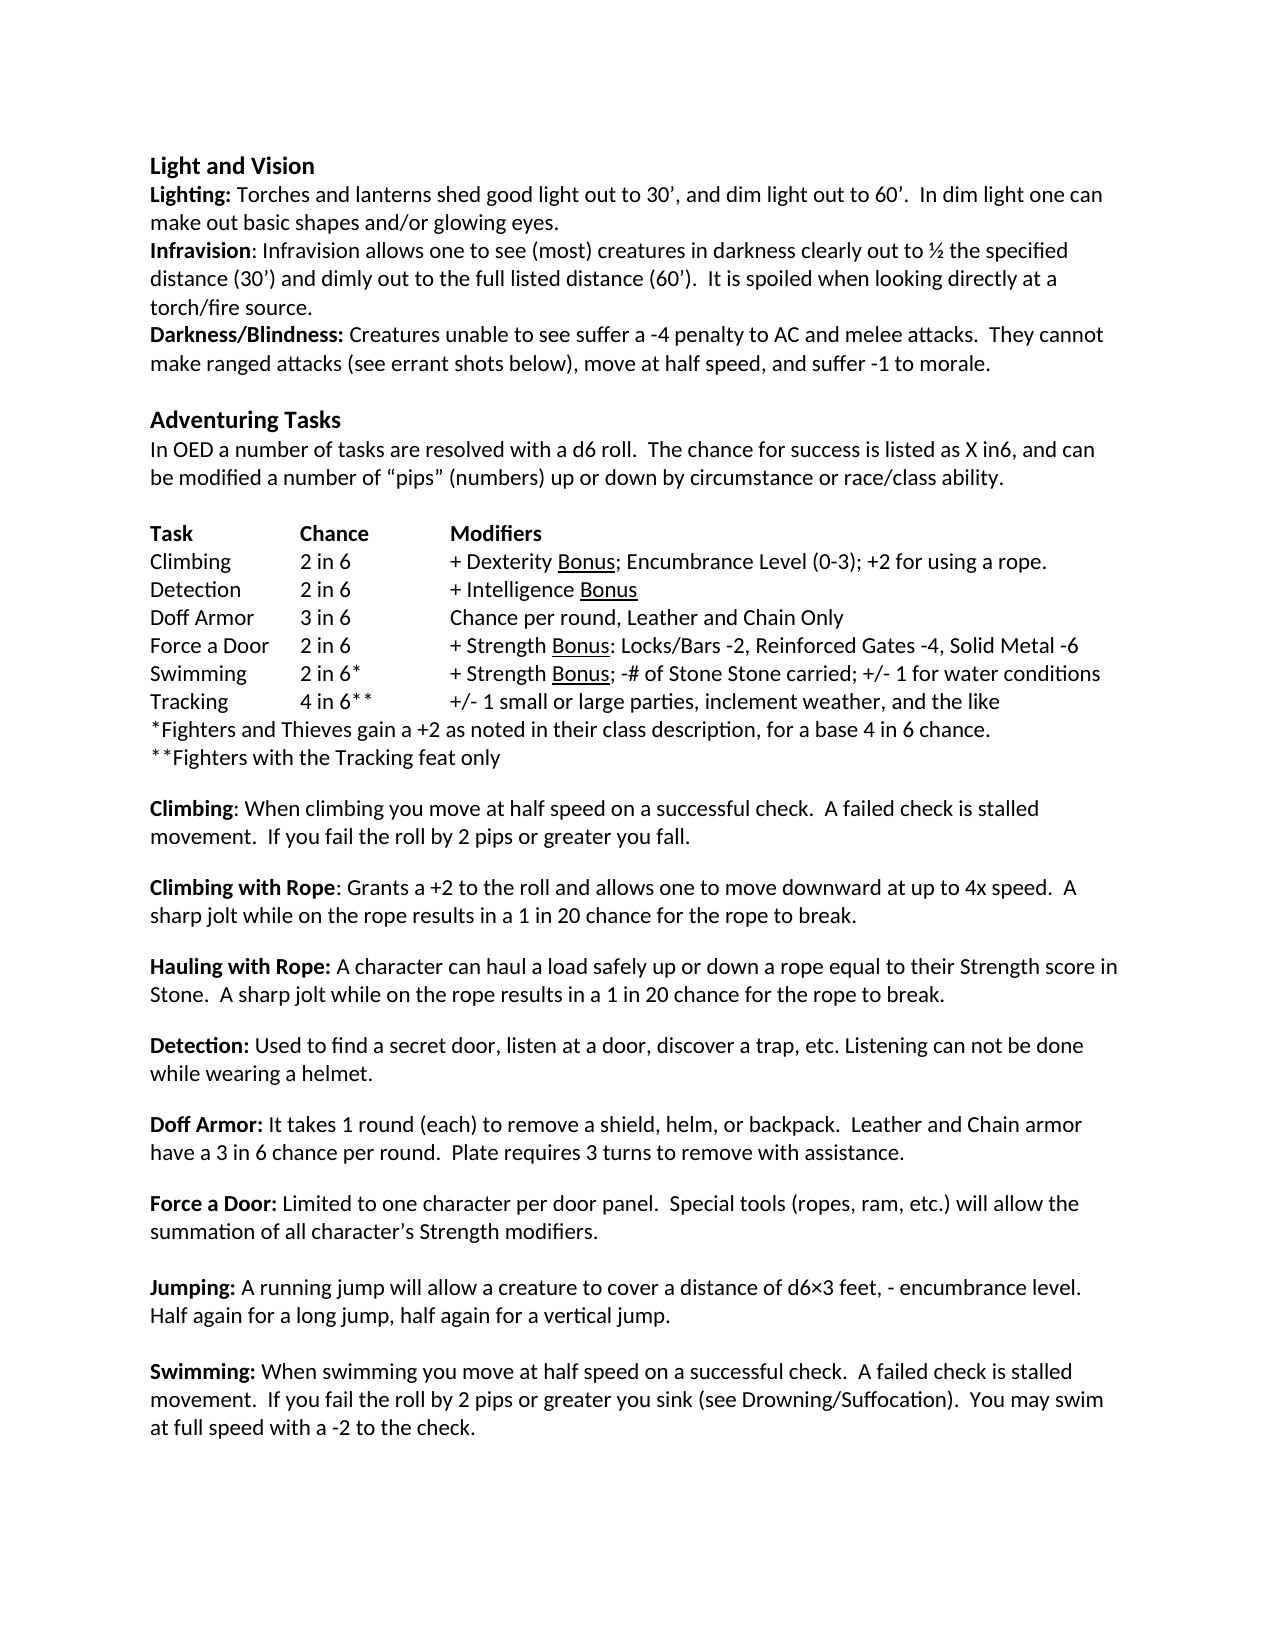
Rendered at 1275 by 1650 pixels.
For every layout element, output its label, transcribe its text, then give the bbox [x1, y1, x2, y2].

text **Fighters with the Tracking feat only [150, 743, 1125, 771]
text Swimming 2 in 6* + Strength Bonus; -# of Stone Stone carried; +/- 1 for water conditions [150, 659, 1125, 687]
text Detection 2 in 6 + Intelligence Bonus [150, 575, 1125, 603]
text Climbing with Rope: Grants a +2 to the roll and allows one to move downward at up to 4x speed. A sharp jolt while on the rope results in a 1 in 20 chance for the rope to break. [150, 873, 1125, 929]
text Swimming: When swimming you move at half speed on a successful check. A failed check is stalled movement. If you fail the roll by 2 pips or greater you sink (see Drowning/Suffocation). You may swim at full speed with a -2 to the check. [150, 1357, 1125, 1441]
text Jumping: A running jump will allow a creature to cover a distance of d6×3 feet, - encumbrance level. Half again for a long jump, half again for a vertical jump. [150, 1273, 1125, 1329]
text Lighting: Torches and lanterns shed good light out to 30’, and dim light out to 60’. In dim light one can make out basic shapes and/or glowing eyes. [150, 181, 1125, 237]
text Climbing 2 in 6 + Dexterity Bonus; Encumbrance Level (0-3); +2 for using a rope. [150, 547, 1125, 575]
text *Fighters and Thieves gain a +2 as noted in their class description, for a base 4 in 6 chance. [150, 715, 1125, 743]
text Light and Vision [150, 150, 1125, 181]
text Tracking 4 in 6** +/- 1 small or large parties, inclement weather, and the like [150, 687, 1125, 715]
text Doff Armor 3 in 6 Chance per round, Leather and Chain Only [150, 603, 1125, 631]
text Force a Door: Limited to one character per door panel. Special tools (ropes, ram, etc.) will allow the summation of all character’s Strength modifiers. [150, 1189, 1125, 1245]
text In OED a number of tasks are resolved with a d6 roll. The chance for success is listed as X in6, and can be modified a number of “pips” (numbers) up or down by circumstance or race/class ability. [150, 435, 1125, 491]
text Darkness/Blindness: Creatures unable to see suffer a -4 penalty to AC and melee attacks. They cannot make ranged attacks (see errant shots below), move at half speed, and suffer -1 to morale. [150, 321, 1125, 377]
text Doff Armor: It takes 1 round (each) to remove a shield, helm, or backpack. Leather and Chain armor have a 3 in 6 chance per round. Plate requires 3 turns to remove with assistance. [150, 1110, 1125, 1166]
text Climbing: When climbing you move at half speed on a successful check. A failed check is stalled movement. If you fail the roll by 2 pips or greater you fall. [150, 794, 1125, 850]
text Hauling with Rope: A character can haul a load safely up or down a rope equal to their Strength score in Stone. A sharp jolt while on the rope results in a 1 in 20 chance for the rope to break. [150, 952, 1125, 1008]
text Task Chance Modifiers [150, 519, 1125, 547]
text Adventuring Tasks [150, 405, 1125, 435]
text Detection: Used to find a secret door, listen at a door, discover a trap, etc. Listening can not be done while wearing a helmet. [150, 1031, 1125, 1087]
text Force a Door 2 in 6 + Strength Bonus: Locks/Bars -2, Reinforced Gates -4, Solid Metal -6 [150, 631, 1125, 659]
text Infravision: Infravision allows one to see (most) creatures in darkness clearly out to ½ the specified distance (30’) and dimly out to the full listed distance (60’). It is spoiled when looking directly at a torch/fire source. [150, 237, 1125, 321]
